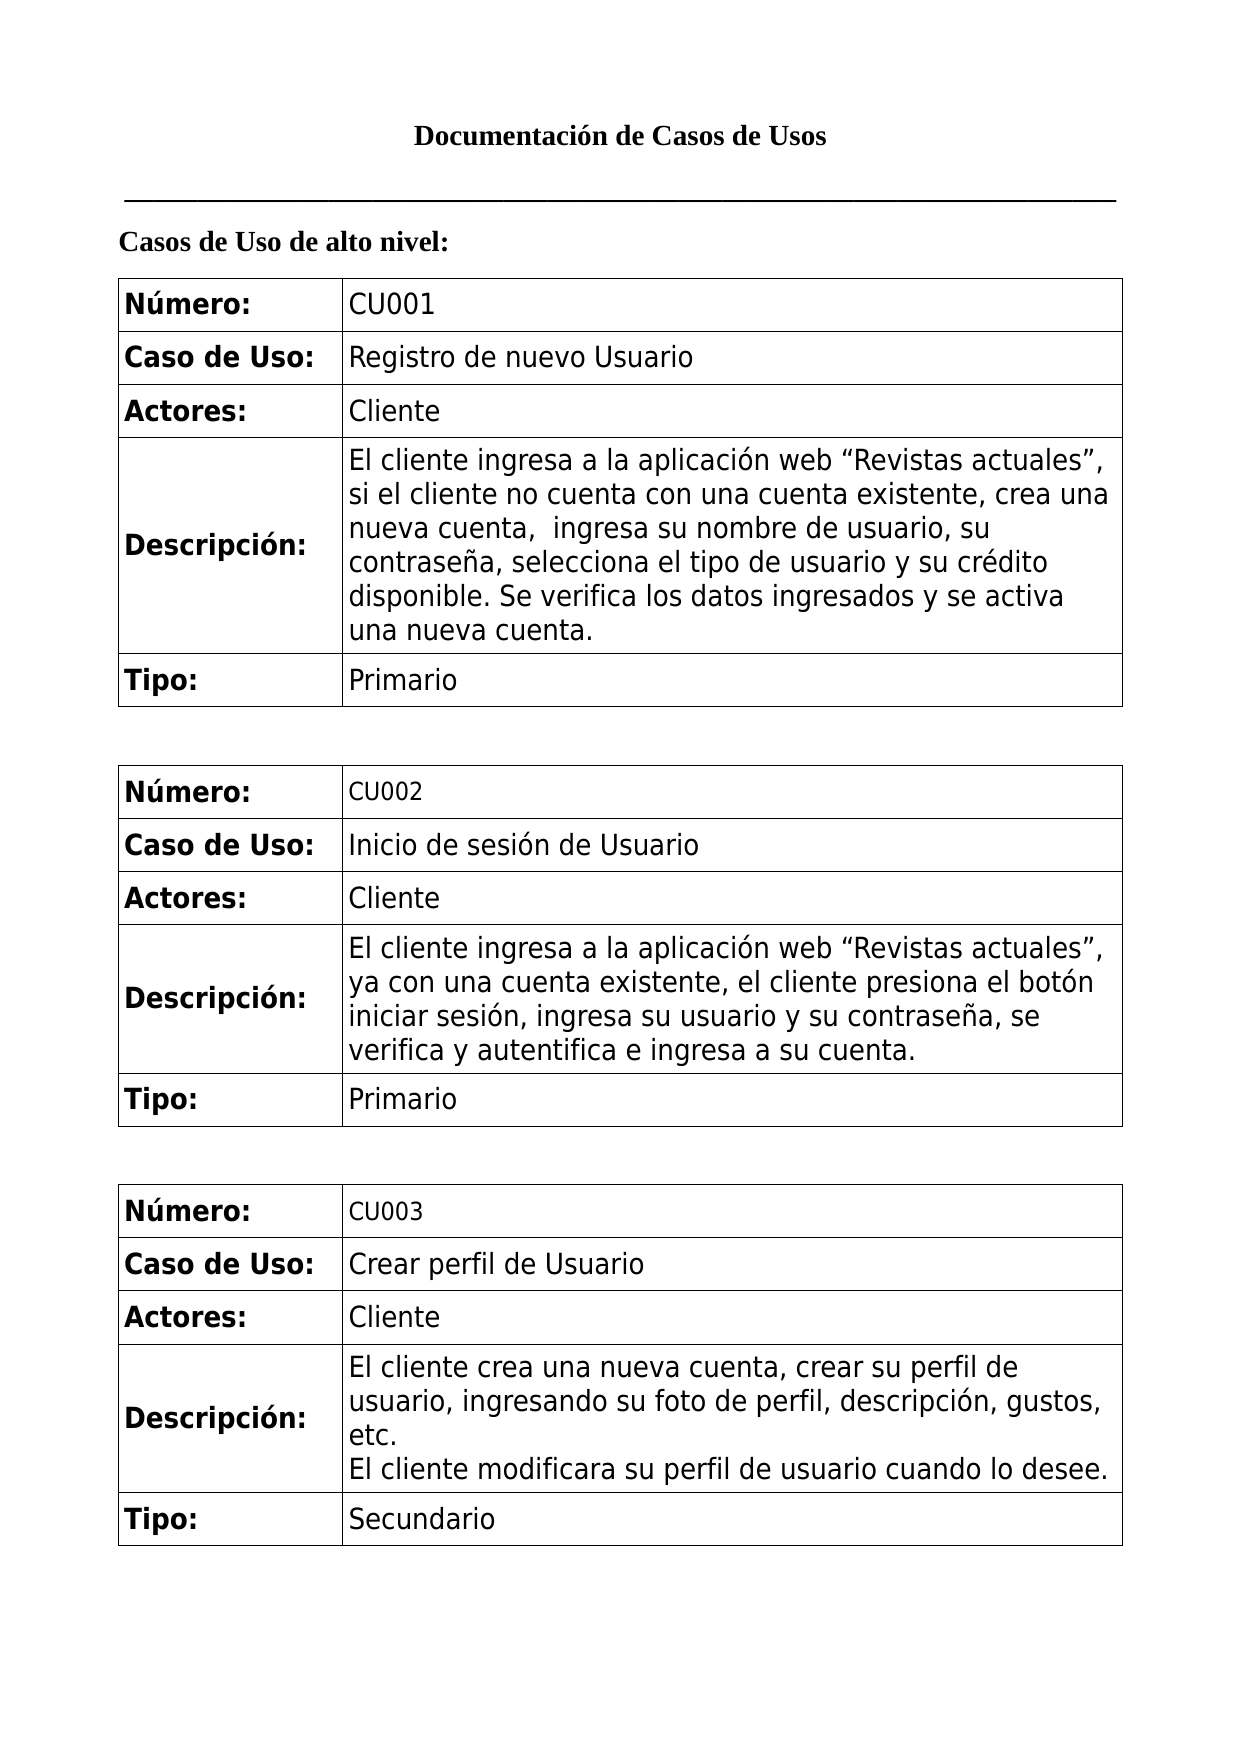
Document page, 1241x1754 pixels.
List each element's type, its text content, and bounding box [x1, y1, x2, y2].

table_cell Registro de nuevo Usuario [343, 332, 1122, 384]
table_header Número: [119, 766, 342, 818]
table_cell El cliente ingresa a la aplicación web “Revistas actuales”, ya con una cuenta existente, el cliente presiona el botón iniciar sesión, ingresa su usuario y su contraseña, se verifica y autentifica e ingresa a su cuenta. [343, 925, 1122, 1072]
table_header Número: [119, 1185, 342, 1237]
table_cell Caso de Uso: [119, 819, 342, 871]
table_header CU001 [343, 279, 1122, 331]
table_cell Tipo: [119, 1074, 342, 1126]
table_header CU002 [343, 766, 1122, 818]
table_header CU003 [343, 1185, 1122, 1237]
text Casos de Uso de alto nivel: [118, 224, 1122, 258]
table_cell Actores: [119, 872, 342, 924]
table_cell Secundario [343, 1493, 1122, 1545]
table_cell Primario [343, 654, 1122, 706]
table_cell Descripción: [119, 925, 342, 1072]
table_cell Inicio de sesión de Usuario [343, 819, 1122, 871]
table_cell El cliente ingresa a la aplicación web “Revistas actuales”, si el cliente no cuenta con una cuenta existente, crea una nueva cuenta, ingresa su nombre de usuario, su contraseña, selecciona el tipo de usuario y su crédito disponible. Se verifica los datos ingresados y se activa una nueva cuenta. [343, 438, 1122, 653]
table_cell Crear perfil de Usuario [343, 1238, 1122, 1290]
table_cell Cliente [343, 385, 1122, 437]
table_cell El cliente crea una nueva cuenta, crear su perfil de usuario, ingresando su foto de perfil, descripción, gustos, etc. El cliente modificara su perfil de usuario cuando lo desee. [343, 1345, 1122, 1492]
table_cell Descripción: [119, 438, 342, 653]
text Documentación de Casos de Usos [118, 118, 1122, 152]
table_cell Primario [343, 1074, 1122, 1126]
text ____________________________________________________________________ [118, 171, 1122, 205]
table_cell Cliente [343, 872, 1122, 924]
table_cell Tipo: [119, 654, 342, 706]
table_cell Cliente [343, 1291, 1122, 1343]
table_cell Actores: [119, 385, 342, 437]
table_cell Descripción: [119, 1345, 342, 1492]
table_cell Tipo: [119, 1493, 342, 1545]
table_cell Actores: [119, 1291, 342, 1343]
table_cell Caso de Uso: [119, 332, 342, 384]
table_header Número: [119, 279, 342, 331]
table_cell Caso de Uso: [119, 1238, 342, 1290]
